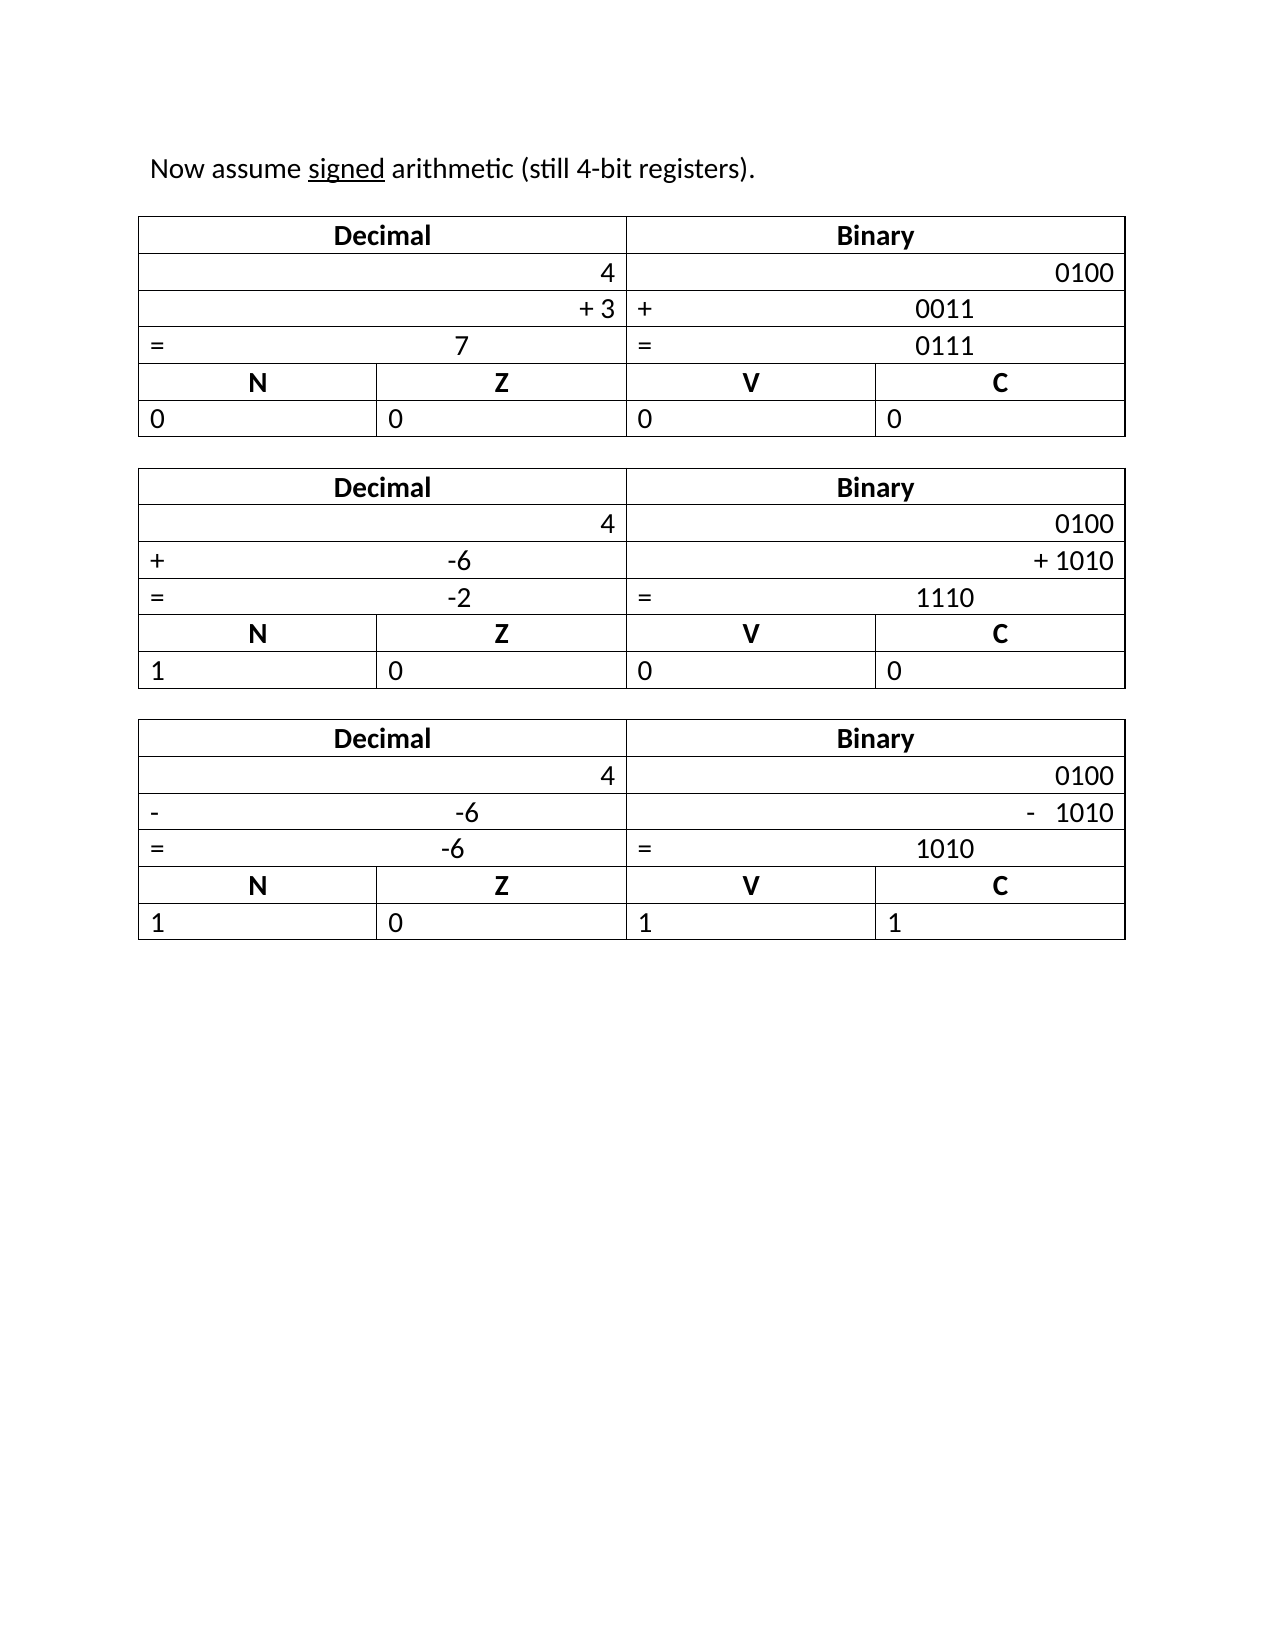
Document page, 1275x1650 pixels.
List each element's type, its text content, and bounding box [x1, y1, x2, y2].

table_cell 0100 [627, 505, 1124, 541]
table_cell 1 [139, 652, 376, 688]
table_header Decimal [139, 469, 626, 504]
table_cell 4 [139, 505, 626, 541]
table_cell 0 [876, 652, 1124, 688]
table_cell C [876, 615, 1124, 651]
table_cell 0100 [627, 757, 1124, 793]
table_cell Z [377, 867, 626, 903]
table_cell V [627, 867, 875, 903]
table_cell N [139, 615, 376, 651]
table_header Decimal [139, 720, 626, 756]
table_cell - -6 [139, 794, 626, 829]
table_cell - 1010 [627, 794, 1124, 829]
table_cell V [627, 615, 875, 651]
table_cell 0 [139, 401, 376, 436]
table_cell 0 [627, 401, 875, 436]
table_cell 1 [139, 904, 376, 939]
table_cell Z [377, 615, 626, 651]
table_cell 0 [627, 652, 875, 688]
table_header Binary [627, 469, 1124, 504]
table_cell 0100 [627, 254, 1124, 289]
table_cell V [627, 364, 875, 399]
table_cell 0 [377, 401, 626, 436]
table_cell C [876, 867, 1124, 903]
table_cell = 0111 [627, 327, 1124, 363]
table_cell + 3 [139, 291, 626, 326]
table_cell 0 [377, 904, 626, 939]
table_cell 4 [139, 757, 626, 793]
table_cell + 1010 [627, 542, 1124, 578]
table_cell Z [377, 364, 626, 399]
table_cell C [876, 364, 1124, 399]
table_cell 1 [876, 904, 1124, 939]
table_cell 0 [377, 652, 626, 688]
table_header Binary [627, 720, 1124, 756]
table_cell 0 [876, 401, 1124, 436]
table_header Binary [627, 217, 1124, 253]
table_cell = 1110 [627, 579, 1124, 614]
table_cell + -6 [139, 542, 626, 578]
table_cell N [139, 867, 376, 903]
table_cell N [139, 364, 376, 399]
table_cell + 0011 [627, 291, 1124, 326]
table_cell 4 [139, 254, 626, 289]
table_header Decimal [139, 217, 626, 253]
text Now assume signed arithmetic (still 4-bit registers). [150, 150, 1125, 186]
table_cell = -6 [139, 830, 626, 866]
table_cell = -2 [139, 579, 626, 614]
table_cell = 7 [139, 327, 626, 363]
table_cell 1 [627, 904, 875, 939]
table_cell = 1010 [627, 830, 1124, 866]
